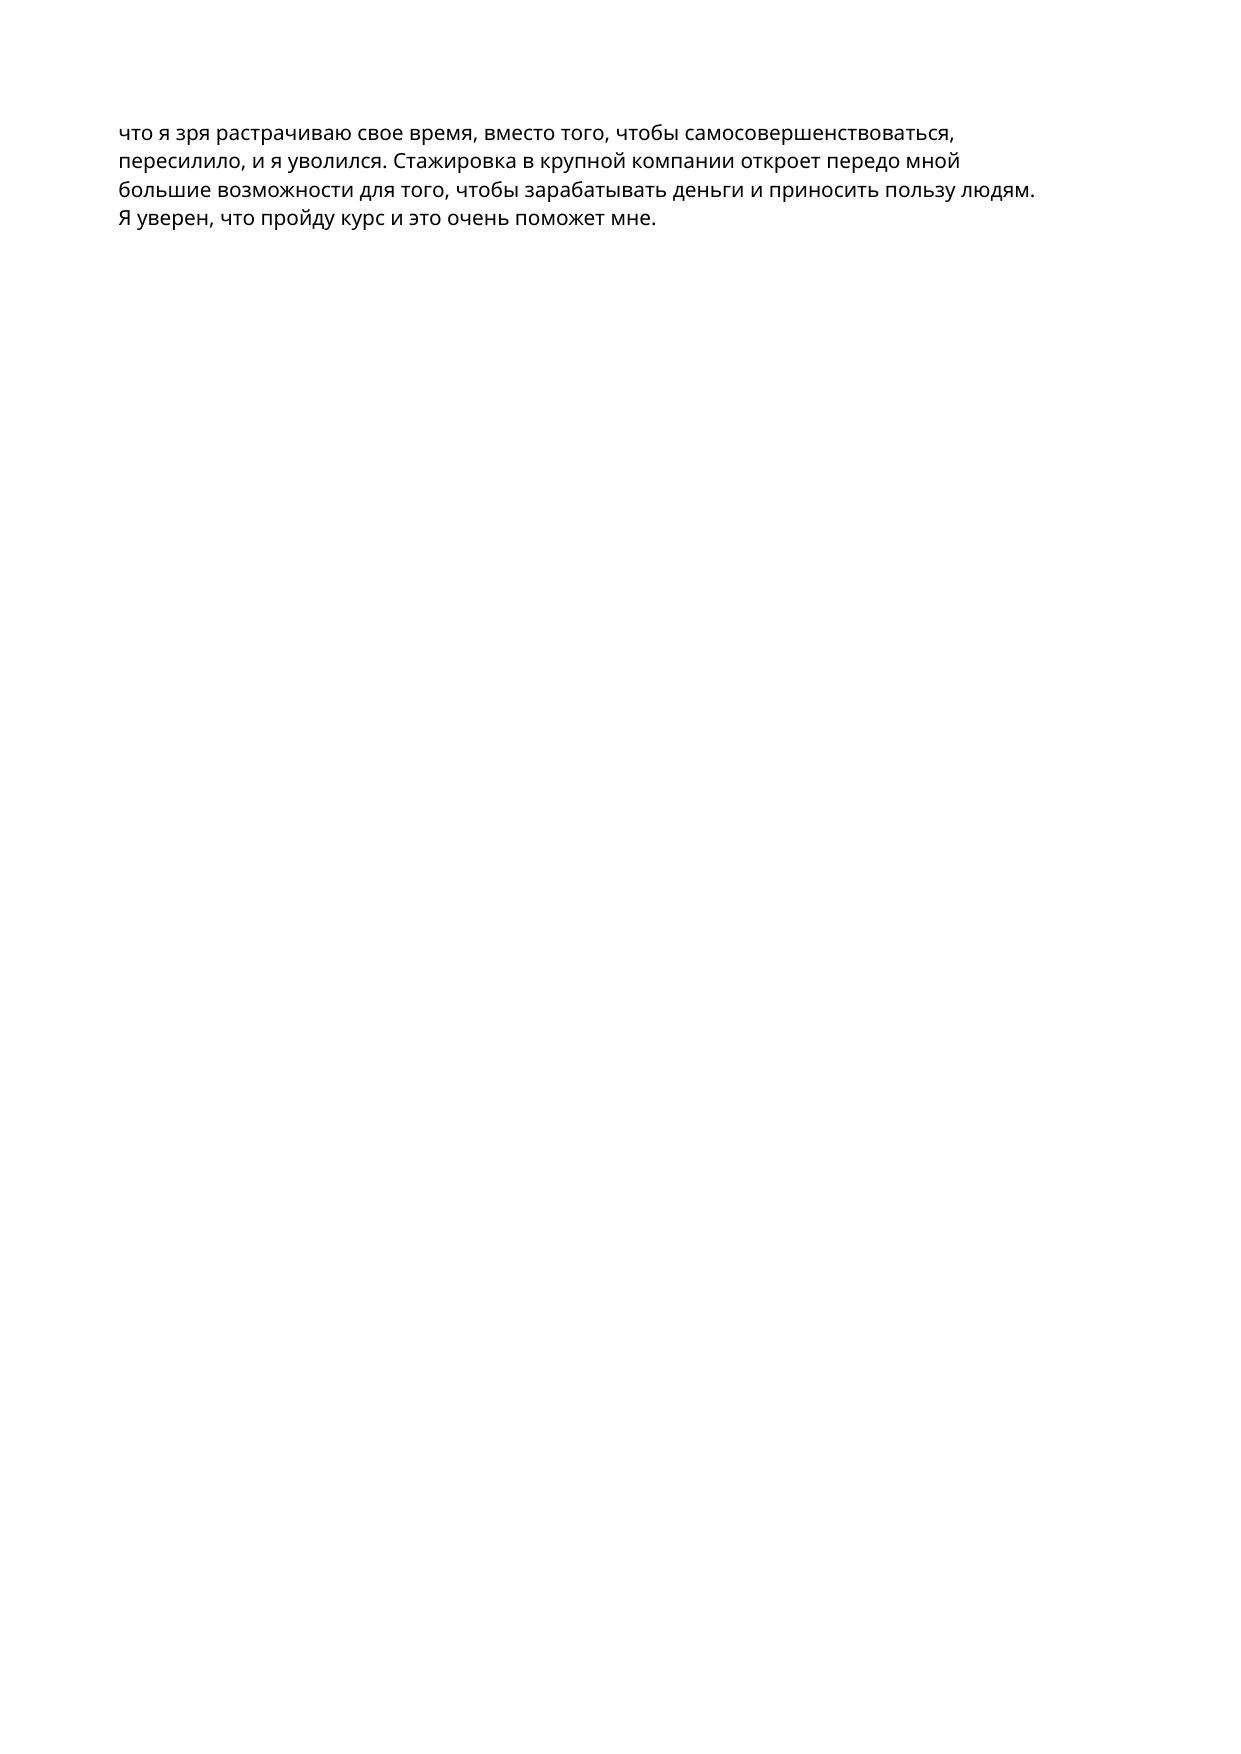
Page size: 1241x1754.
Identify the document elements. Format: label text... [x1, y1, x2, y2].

text что я зря растрачиваю свое время, вместо того, чтобы самосовершенствоваться, пересилило, и я уволился. Стажировка в крупной компании откроет передо мной большие возможности для того, чтобы зарабатывать деньги и приносить пользу людям. Я уверен, что пройду курс и это очень поможет мне. [118, 118, 1039, 232]
